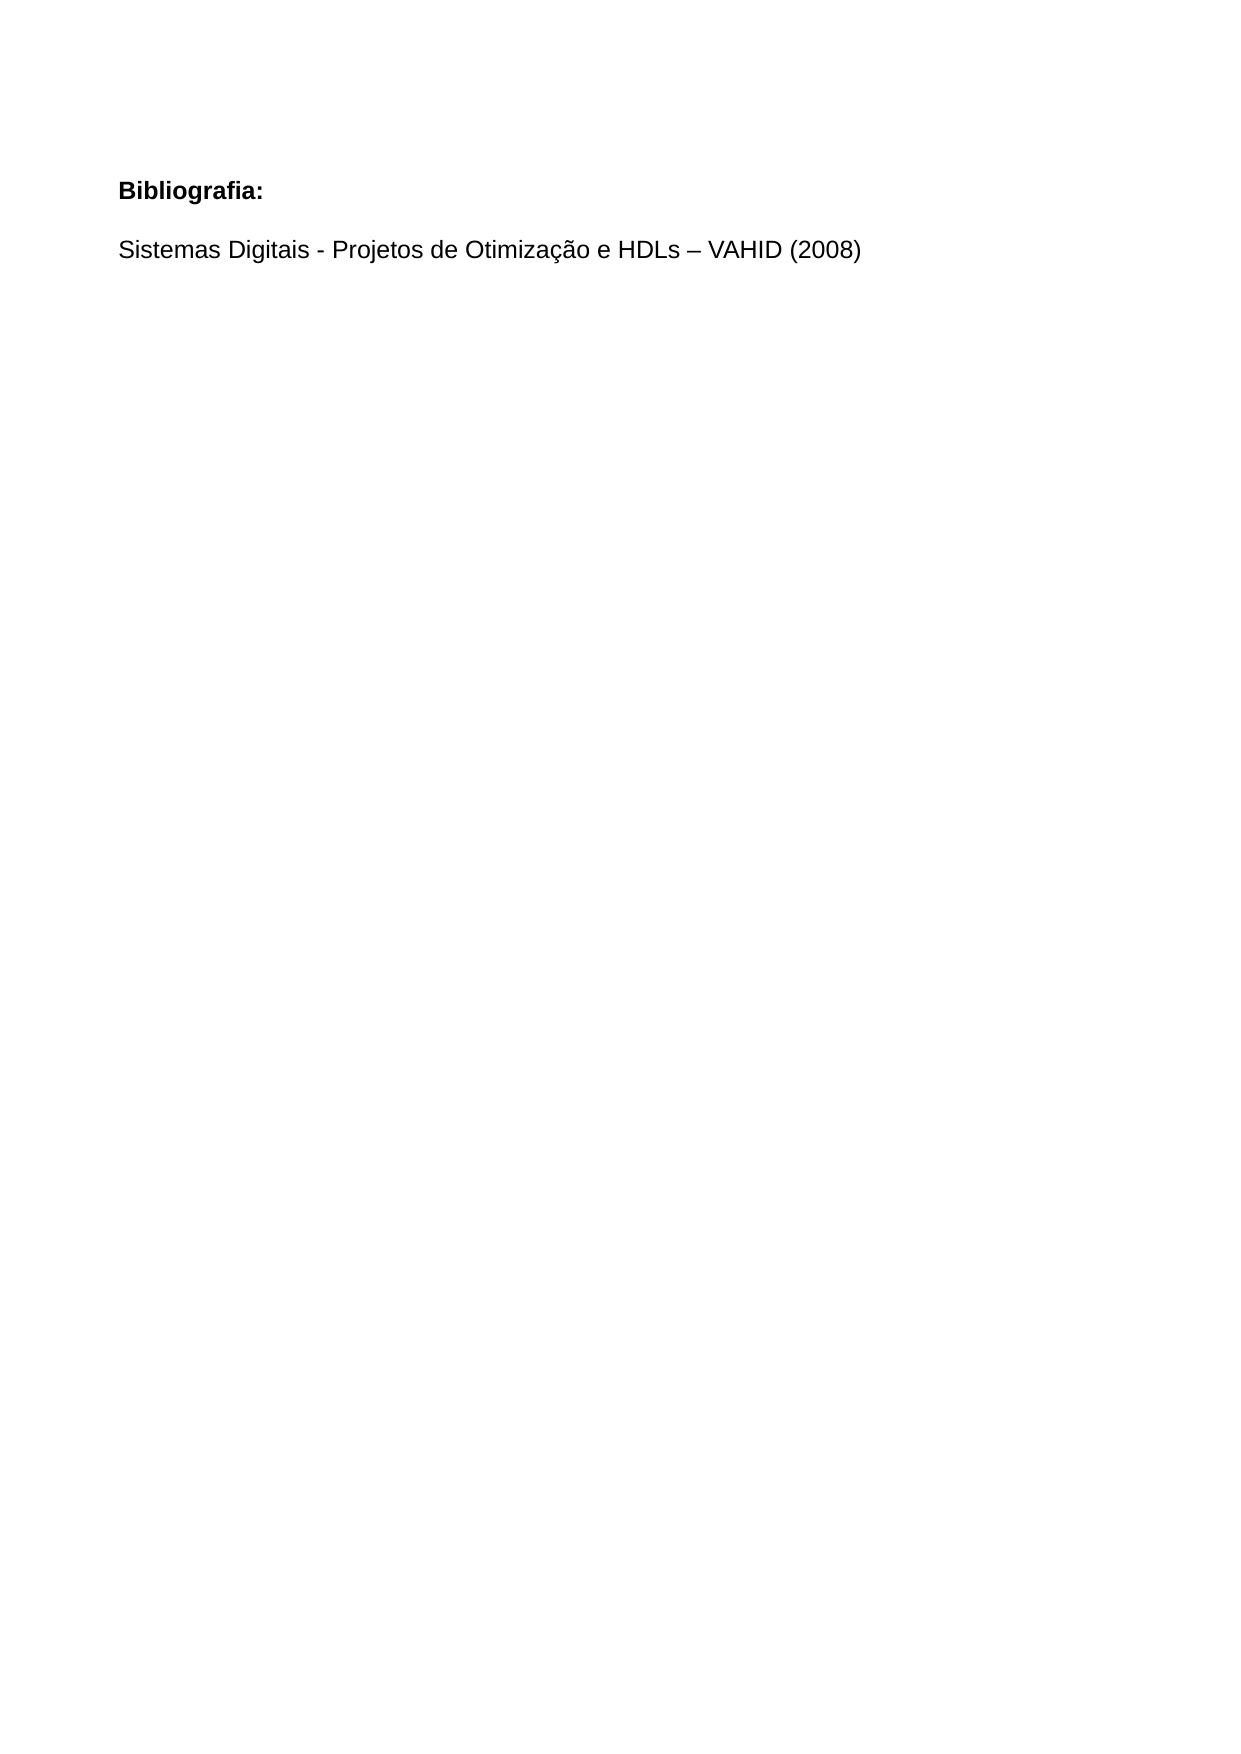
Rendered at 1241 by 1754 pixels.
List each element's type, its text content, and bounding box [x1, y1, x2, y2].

text Sistemas Digitais - Projetos de Otimização e HDLs – VAHID (2008) [118, 234, 1122, 263]
text Bibliografia: [118, 176, 1122, 205]
